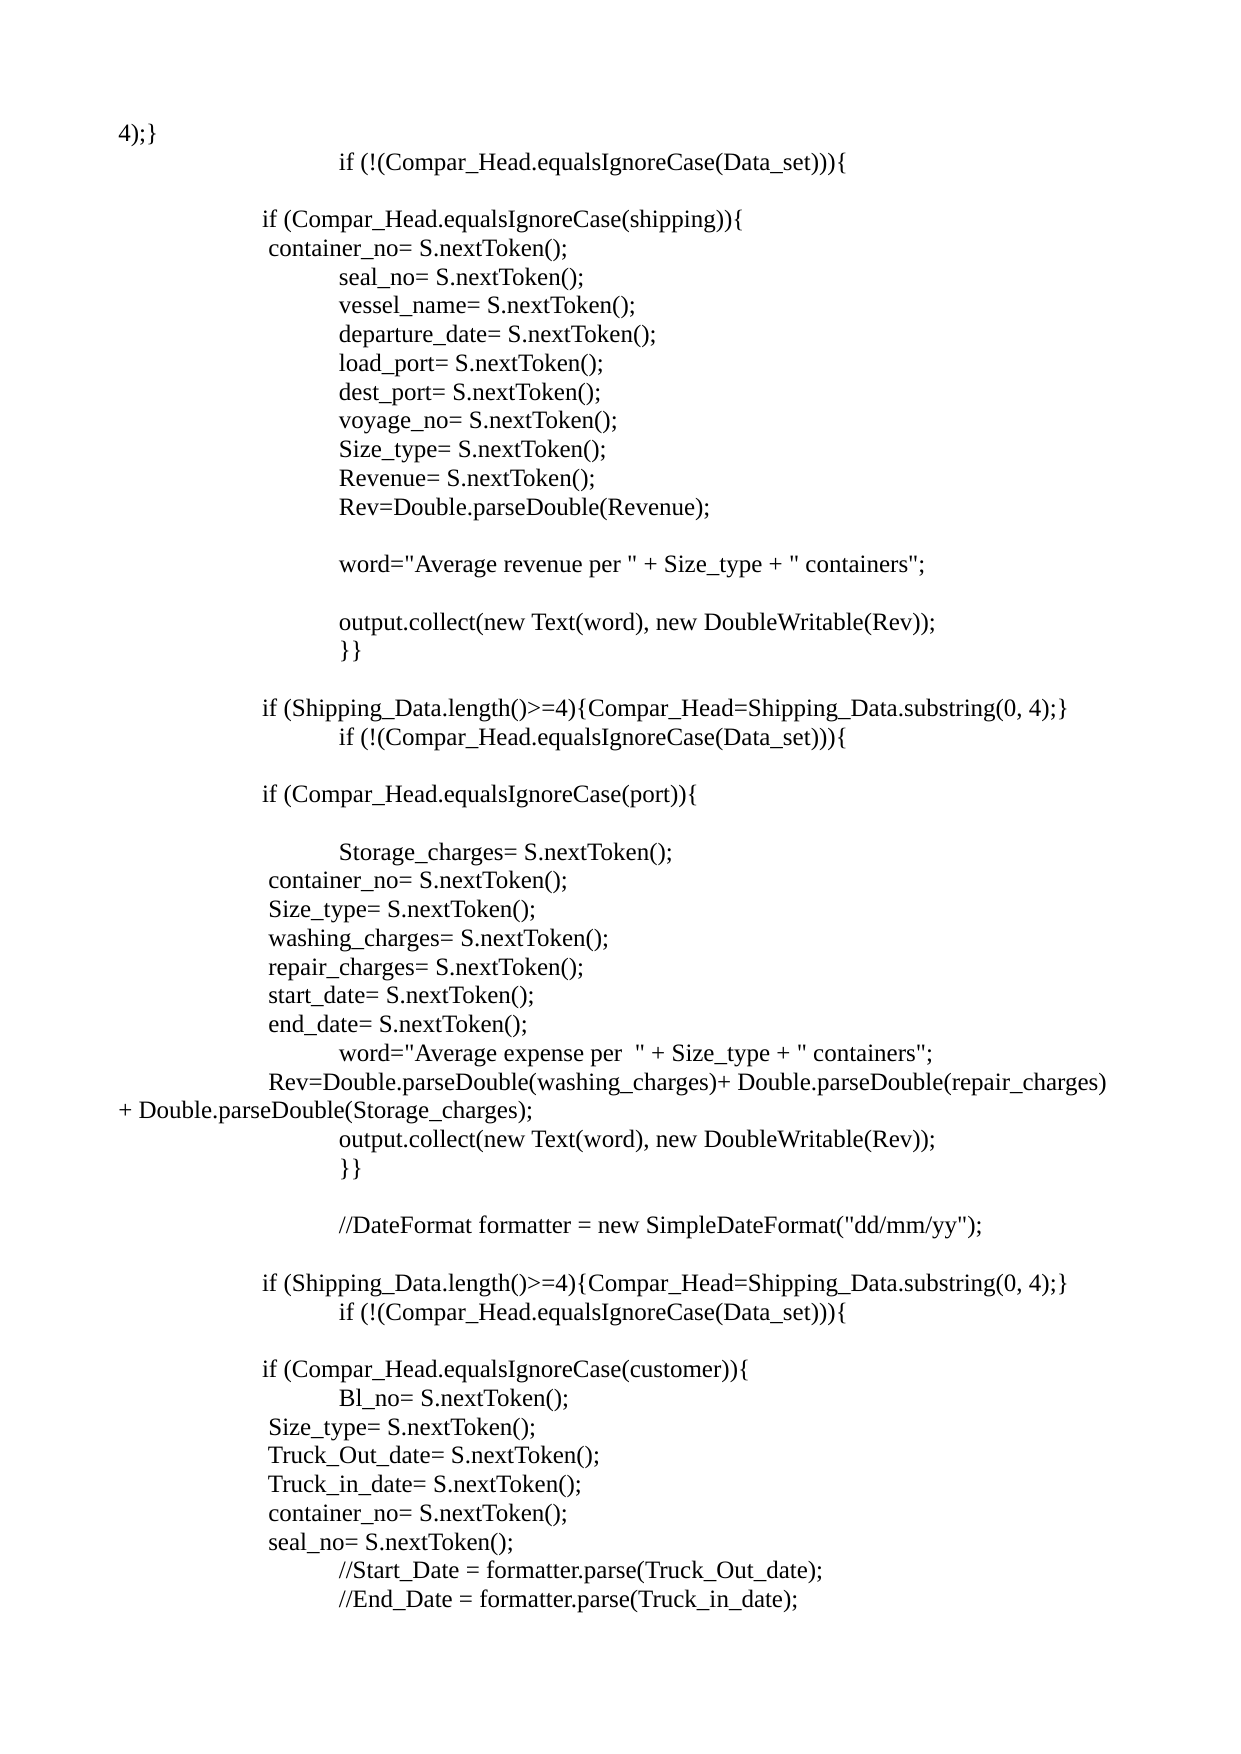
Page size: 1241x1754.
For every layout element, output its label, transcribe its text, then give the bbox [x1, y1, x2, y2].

text start_date= S.nextToken(); [118, 981, 1122, 1009]
text Rev=Double.parseDouble(washing_charges)+ Double.parseDouble(repair_charges) + Double.parseDouble(Storage_charges); [118, 1067, 1122, 1124]
text //Start_Date = formatter.parse(Truck_Out_date); [118, 1556, 1122, 1584]
text Size_type= S.nextToken(); [118, 894, 1122, 923]
text Revenue= S.nextToken(); [118, 463, 1122, 492]
text seal_no= S.nextToken(); [118, 262, 1122, 291]
text word="Average revenue per " + Size_type + " containers"; [118, 549, 1122, 578]
text word="Average expense per " + Size_type + " containers"; [118, 1038, 1122, 1067]
text voyage_no= S.nextToken(); [118, 406, 1122, 434]
text Size_type= S.nextToken(); [118, 434, 1122, 463]
text container_no= S.nextToken(); [118, 233, 1122, 262]
text //DateFormat formatter = new SimpleDateFormat("dd/mm/yy"); [118, 1211, 1122, 1239]
text seal_no= S.nextToken(); [118, 1527, 1122, 1556]
text if (Compar_Head.equalsIgnoreCase(shipping)){ [118, 204, 1122, 233]
text if (Compar_Head.equalsIgnoreCase(port)){ [118, 779, 1122, 808]
text 4);} [118, 118, 1122, 147]
text Size_type= S.nextToken(); [118, 1412, 1122, 1441]
text vessel_name= S.nextToken(); [118, 291, 1122, 319]
text end_date= S.nextToken(); [118, 1009, 1122, 1038]
text Rev=Double.parseDouble(Revenue); [118, 492, 1122, 521]
text if (!(Compar_Head.equalsIgnoreCase(Data_set))){ [118, 722, 1122, 751]
text repair_charges= S.nextToken(); [118, 952, 1122, 981]
text }} [118, 636, 1122, 664]
text output.collect(new Text(word), new DoubleWritable(Rev)); [118, 607, 1122, 636]
text dest_port= S.nextToken(); [118, 377, 1122, 406]
text Bl_no= S.nextToken(); [118, 1383, 1122, 1412]
text container_no= S.nextToken(); [118, 866, 1122, 894]
text }} [118, 1153, 1122, 1182]
text Truck_in_date= S.nextToken(); [118, 1469, 1122, 1498]
text if (Compar_Head.equalsIgnoreCase(customer)){ [118, 1354, 1122, 1383]
text if (Shipping_Data.length()>=4){Compar_Head=Shipping_Data.substring(0, 4);} [118, 1268, 1122, 1297]
text if (Shipping_Data.length()>=4){Compar_Head=Shipping_Data.substring(0, 4);} [118, 693, 1122, 722]
text departure_date= S.nextToken(); [118, 319, 1122, 348]
text if (!(Compar_Head.equalsIgnoreCase(Data_set))){ [118, 147, 1122, 176]
text container_no= S.nextToken(); [118, 1498, 1122, 1527]
text output.collect(new Text(word), new DoubleWritable(Rev)); [118, 1124, 1122, 1153]
text if (!(Compar_Head.equalsIgnoreCase(Data_set))){ [118, 1297, 1122, 1326]
text load_port= S.nextToken(); [118, 348, 1122, 377]
text Truck_Out_date= S.nextToken(); [118, 1441, 1122, 1469]
text Storage_charges= S.nextToken(); [118, 837, 1122, 866]
text washing_charges= S.nextToken(); [118, 923, 1122, 952]
text //End_Date = formatter.parse(Truck_in_date); [118, 1584, 1122, 1613]
